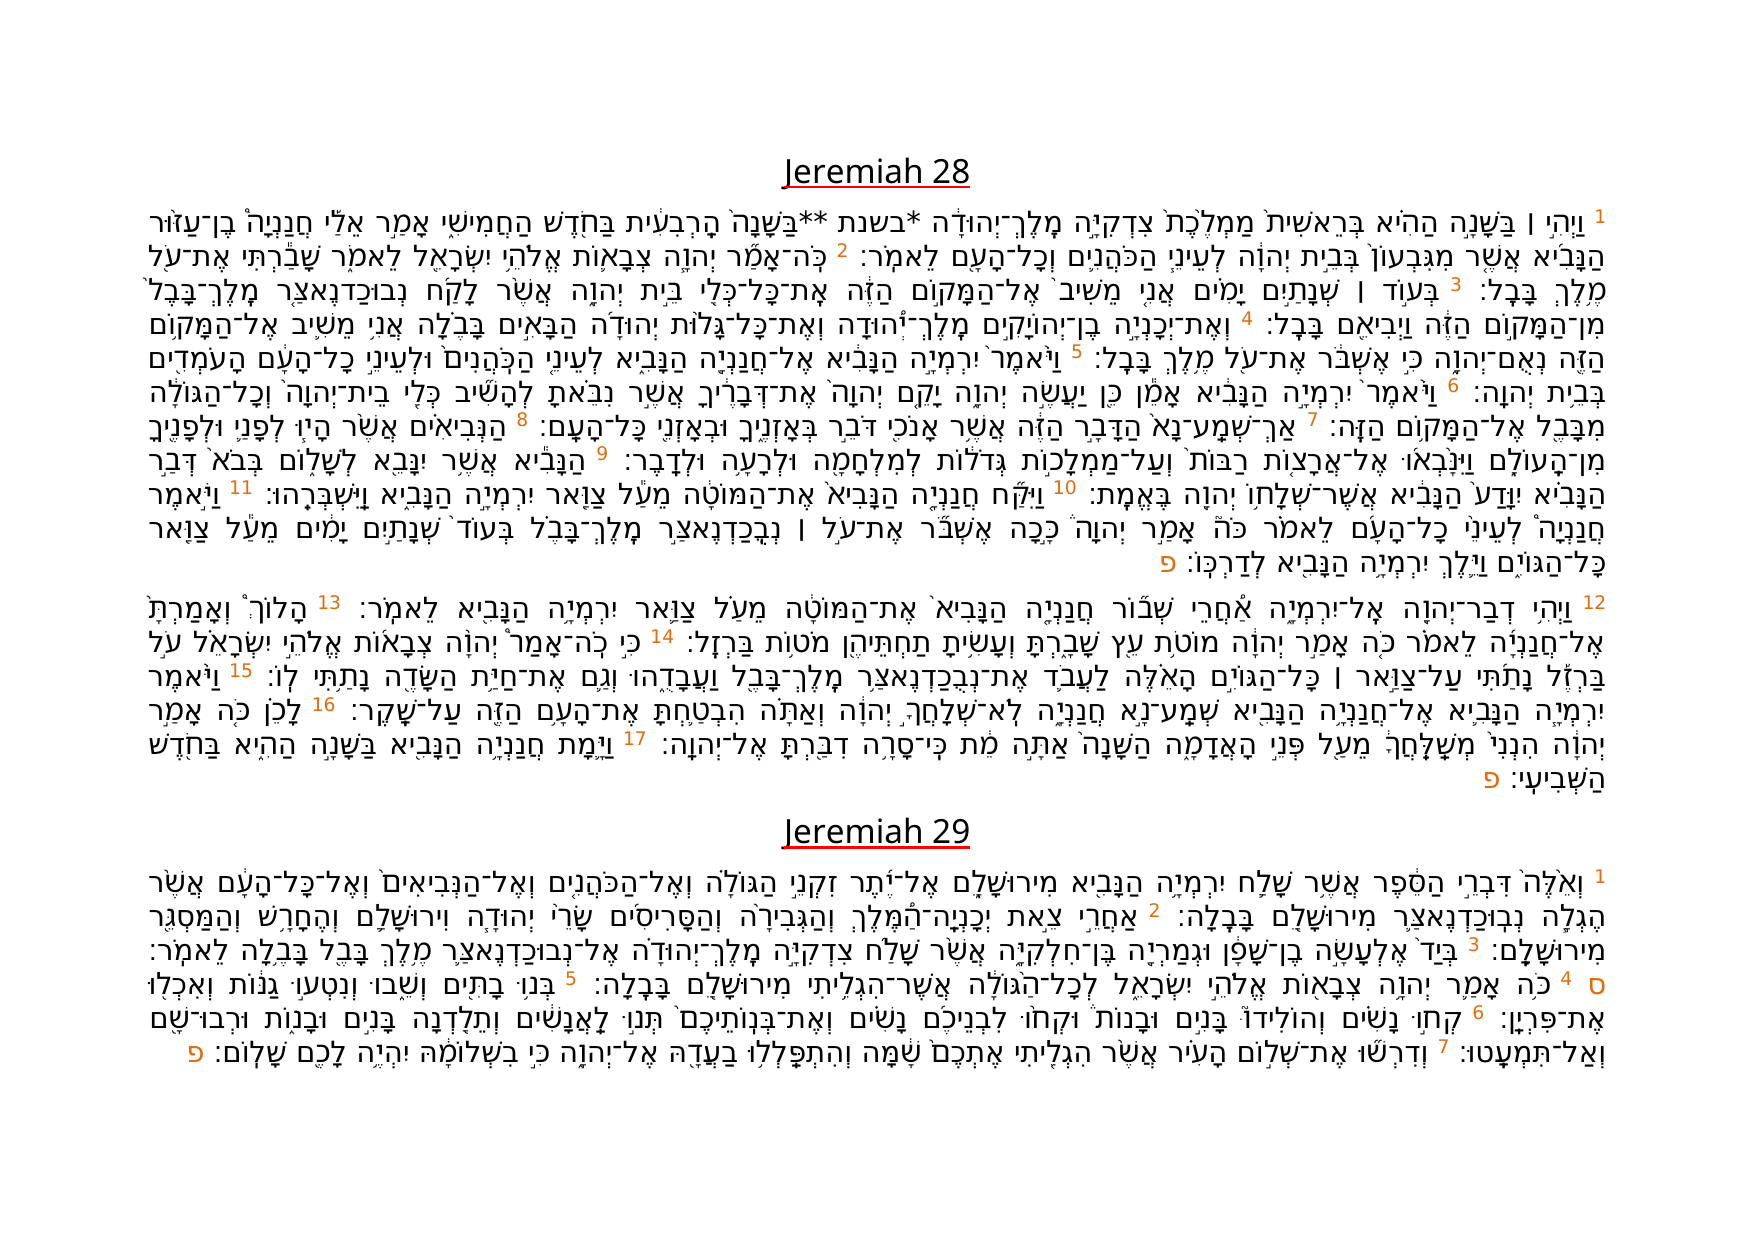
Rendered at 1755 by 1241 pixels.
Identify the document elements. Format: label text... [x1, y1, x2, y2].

text 1 וְאֵ֙לֶּה֙ דִּבְרֵ֣י הַסֵּ֔פֶר אֲשֶׁ֥ר שָׁלַ֛ח יִרְמְיָ֥ה הַנָּבִ֖יא מִירוּשָׁלָ֑͏ִם אֶל־יֶ֜תֶר זִקְנֵ֣י הַגּוֹלָ֗ה וְאֶל־הַכֹּהֲנִ֤ים וְאֶל־הַנְּבִיאִים֙ וְאֶל־כָּל־הָעָ֔ם אֲשֶׁ֨ר הֶגְלָ֧ה נְבֽוּכַדְנֶאצַּ֛ר מִירוּשָׁלַ֖͏ִם בָּבֶֽלָה׃ 2 אַחֲרֵ֣י צֵ֣את יְכָנְיָֽה־הַ֠מֶּלֶךְ וְהַגְּבִירָ֨ה וְהַסָּרִיסִ֜ים שָׂרֵ֨י יְהוּדָ֧ה וִירוּשָׁלַ֛͏ִם וְהֶחָרָ֥שׁ וְהַמַּסְגֵּ֖ר מִירוּשָׁלָֽ͏ִם׃ ‬‬‬‬3 בְּיַד֙ אֶלְעָשָׂ֣ה בֶן־שָׁפָ֔ן וּגְמַרְיָ֖ה בֶּן־חִלְקִיָּ֑ה אֲשֶׁ֨ר שָׁלַ֜ח צִדְקִיָּ֣ה מֶֽלֶךְ־יְהוּדָ֗ה אֶל־נְבוּכַדְנֶאצַּ֛ר מֶ֥לֶךְ בָּבֶ֖ל בָּבֶ֥לָה לֵאמֹֽר׃ ס ‬‬‬‬4 כֹּ֥ה אָמַ֛ר יְהוָ֥ה צְבָא֖וֹת אֱלֹהֵ֣י יִשְׂרָאֵ֑ל לְכָל־הַ֨גּוֹלָ֔ה אֲשֶׁר־הִגְלֵ֥יתִי מִירוּשָׁלַ֖͏ִם בָּבֶֽלָה׃ ‬‬‬‬5 בְּנ֥וּ בָתִּ֖ים וְשֵׁ֑בוּ וְנִטְע֣וּ גַנּ֔וֹת וְאִכְל֖וּ אֶת־פִּרְיָֽן׃ ‬‬‬‬6 קְח֣וּ נָשִׁ֗ים וְהוֹלִידוּ֮ בָּנִ֣ים וּבָנוֹת֒ וּקְח֨וּ לִבְנֵיכֶ֜ם נָשִׁ֗ים וְאֶת־בְּנֽוֹתֵיכֶם֙ תְּנ֣וּ לַֽאֲנָשִׁ֔ים וְתֵלַ֖דְנָה בָּנִ֣ים וּבָנ֑וֹת וּרְבוּ־שָׁ֖ם וְאַל־תִּמְעָֽטוּ׃ ‬‬‬‬7 וְדִרְשׁ֞וּ אֶת־שְׁל֣וֹם הָעִ֗יר אֲשֶׁ֨ר הִגְלֵ֤יתִי אֶתְכֶם֙ שָׁ֔מָּה וְהִתְפַּֽלְל֥וּ בַעֲדָ֖הּ אֶל־יְהוָ֑ה כִּ֣י בִשְׁלוֹמָ֔הּ יִהְיֶ֥ה לָכֶ֖ם שָׁלֽוֹם׃ פ ‬‬‬‬‬‬ [148, 866, 1606, 1069]
text 12 וַיְהִ֥י דְבַר־יְהוָ֖ה אֶֽל־יִרְמְיָ֑ה אַ֠חֲרֵי שְׁב֞וֹר חֲנַנְיָ֤ה הַנָּבִיא֙ אֶת־הַמּוֹטָ֔ה מֵעַ֗ל צַוַּ֛אר יִרְמְיָ֥ה הַנָּבִ֖יא לֵאמֹֽר׃ ‬‬‬‬13 הָלוֹךְ֩ וְאָמַרְתָּ֨ אֶל־חֲנַנְיָ֜ה לֵאמֹ֗ר כֹּ֚ה אָמַ֣ר יְהוָ֔ה מוֹטֹ֥ת עֵ֖ץ שָׁבָ֑רְתָּ וְעָשִׂ֥יתָ תַחְתֵּיהֶ֖ן מֹט֥וֹת בַּרְזֶֽל׃ ‬‬‬‬14 כִּ֣י כֹֽה־אָמַר֩ יְהוָ֨ה צְבָא֜וֹת אֱלֹהֵ֣י יִשְׂרָאֵ֗ל עֹ֣ל בַּרְזֶ֡ל נָתַ֜תִּי עַל־צַוַּ֣אר ׀ כָּל־הַגּוֹיִ֣ם הָאֵ֗לֶּה לַעֲבֹ֛ד אֶת־נְבֻכַדְנֶאצַּ֥ר מֶֽלֶךְ־בָּבֶ֖ל וַעֲבָדֻ֑הוּ וְגַ֛ם אֶת־חַיַּ֥ת הַשָּׂדֶ֖ה נָתַ֥תִּי לֽוֹ׃ ‬‬‬‬15 וַיֹּ֨אמֶר יִרְמְיָ֧ה הַנָּבִ֛יא אֶל־חֲנַנְיָ֥ה הַנָּבִ֖יא שְׁמַֽע־נָ֣א חֲנַנְיָ֑ה לֹֽא־שְׁלָחֲךָ֣ יְהוָ֔ה וְאַתָּ֗ה הִבְטַ֛חְתָּ אֶת־הָעָ֥ם הַזֶּ֖ה עַל־שָֽׁקֶר׃ ‬‬‬‬16 לָכֵ֗ן כֹּ֚ה אָמַ֣ר יְהוָ֔ה הִנְנִי֙ מְשַֽׁלֵּֽחֲךָ֔ מֵעַ֖ל פְּנֵ֣י הָאֲדָמָ֑ה הַשָּׁנָה֙ אַתָּ֣ה מֵ֔ת כִּֽי־סָרָ֥ה דִבַּ֖רְתָּ אֶל־יְהוָֽה׃ ‬‬‬‬17 וַיָּ֛מָת חֲנַנְיָ֥ה הַנָּבִ֖יא בַּשָּׁנָ֣ה הַהִ֑יא בַּחֹ֖דֶשׁ הַשְּׁבִיעִֽי׃ פ ‬‬‬‬‬‬‬‬‬‬ [148, 592, 1606, 795]
text Jeremiah 28‬‬ [148, 148, 1606, 193]
text 1 וַיְהִ֣י ׀ בַּשָּׁנָ֣ה הַהִ֗יא בְּרֵאשִׁית֙ מַמְלֶ֙כֶת֙ צִדְקִיָּ֣ה מֶֽלֶךְ־יְהוּדָ֔ה *בשנת **בַּשָּׁנָה֙ הָֽרְבִעִ֔ית בַּחֹ֖דֶשׁ הַחֲמִישִׁ֑י אָמַ֣ר אֵלַ֡י חֲנַנְיָה֩ בֶן־עַזּ֨וּר הַנָּבִ֜יא אֲשֶׁ֤ר מִגִּבְעוֹן֙ בְּבֵ֣ית יְהוָ֔ה לְעֵינֵ֧י הַכֹּהֲנִ֛ים וְכָל־הָעָ֖ם לֵאמֹֽר׃ 2 כֹּֽה־אָמַ֞ר יְהוָ֧ה צְבָא֛וֹת אֱלֹהֵ֥י יִשְׂרָאֵ֖ל לֵאמֹ֑ר שָׁבַ֕רְתִּי אֶת־עֹ֖ל מֶ֥לֶךְ בָּבֶֽל׃ ‬‬‬‬3 בְּע֣וֹד ׀ שְׁנָתַ֣יִם יָמִ֗ים אֲנִ֤י מֵשִׁיב֙ אֶל־הַמָּק֣וֹם הַזֶּ֔ה אֶֽת־כָּל־כְּלֵ֖י בֵּ֣ית יְהוָ֑ה אֲשֶׁ֨ר לָקַ֜ח נְבוּכַדנֶאצַּ֤ר מֶֽלֶךְ־בָּבֶל֙ מִן־הַמָּק֣וֹם הַזֶּ֔ה וַיְבִיאֵ֖ם בָּבֶֽל׃ ‬‬‬‬4 וְאֶת־יְכָנְיָ֣ה בֶן־יְהוֹיָקִ֣ים מֶֽלֶךְ־יְ֠הוּדָה וְאֶת־כָּל־גָּל֨וּת יְהוּדָ֜ה הַבָּאִ֣ים בָּבֶ֗לָה אֲנִ֥י מֵשִׁ֛יב אֶל־הַמָּק֥וֹם הַזֶּ֖ה נְאֻם־יְהוָ֑ה כִּ֣י אֶשְׁבֹּ֔ר אֶת־עֹ֖ל מֶ֥לֶךְ בָּבֶֽל׃ ‬‬‬‬5 וַיֹּ֙אמֶר֙ יִרְמְיָ֣ה הַנָּבִ֔יא אֶל־חֲנַנְיָ֖ה הַנָּבִ֑יא לְעֵינֵ֤י הַכֹּֽהֲנִים֙ וּלְעֵינֵ֣י כָל־הָעָ֔ם הָעֹמְדִ֖ים בְּבֵ֥ית יְהוָֽה׃ ‬‬‬‬6 וַיֹּ֙אמֶר֙ יִרְמְיָ֣ה הַנָּבִ֔יא אָמֵ֕ן כֵּ֖ן יַעֲשֶׂ֣ה יְהוָ֑ה יָקֵ֤ם יְהוָה֙ אֶת־דְּבָרֶ֔יךָ אֲשֶׁ֣ר נִבֵּ֗אתָ לְהָשִׁ֞יב כְּלֵ֤י בֵית־יְהוָה֙ וְכָל־הַגּוֹלָ֔ה מִבָּבֶ֖ל אֶל־הַמָּק֥וֹם הַזֶּֽה׃ ‬‬‬‬7 אַךְ־שְׁמַֽע־נָא֙ הַדָּבָ֣ר הַזֶּ֔ה אֲשֶׁ֥ר אָנֹכִ֖י דֹּבֵ֣ר בְּאָזְנֶ֑יךָ וּבְאָזְנֵ֖י כָּל־הָעָֽם׃ ‬‬‬‬8 הַנְּבִיאִ֗ים אֲשֶׁ֨ר הָי֧וּ לְפָנַ֛י וּלְפָנֶ֖יךָ מִן־הָֽעוֹלָ֑ם וַיִּנָּ֨בְא֜וּ אֶל־אֲרָצ֤וֹת רַבּוֹת֙ וְעַל־מַמְלָכ֣וֹת גְּדֹל֔וֹת לְמִלְחָמָ֖ה וּלְרָעָ֥ה וּלְדָֽבֶר׃ ‬‬‬‬9 הַנָּבִ֕יא אֲשֶׁ֥ר יִנָּבֵ֖א לְשָׁל֑וֹם בְּבֹא֙ דְּבַ֣ר הַנָּבִ֗יא יִוָּדַע֙ הַנָּבִ֔יא אֲשֶׁר־שְׁלָח֥וֹ יְהוָ֖ה בֶּאֱמֶֽת׃ ‬‬‬‬‬‬10 וַיִּקַּ֞ח חֲנַנְיָ֤ה הַנָּבִיא֙ אֶת־הַמּוֹטָ֔ה מֵעַ֕ל צַוַּ֖אר יִרְמְיָ֣ה הַנָּבִ֑יא וַֽיִּשְׁבְּרֵֽהוּ׃ ‬‬‬‬11 וַיֹּ֣אמֶר חֲנַנְיָה֩ לְעֵינֵ֨י כָל־הָעָ֜ם לֵאמֹ֗ר כֹּה֮ אָמַ֣ר יְהוָה֒ כָּ֣כָה אֶשְׁבֹּ֞ר אֶת־עֹ֣ל ׀ נְבֻֽכַדְנֶאצַּ֣ר מֶֽלֶךְ־בָּבֶ֗ל בְּעוֹד֙ שְׁנָתַ֣יִם יָמִ֔ים מֵעַ֕ל צַוַּ֖אר כָּל־הַגּוֹיִ֑ם וַיֵּ֛לֶךְ יִרְמְיָ֥ה הַנָּבִ֖יא לְדַרְכּֽוֹ׃ פ ‬‬‬‬‬‬‬‬‬‬‬‬‬‬ [148, 206, 1606, 579]
text Jeremiah 29‬‬ [148, 808, 1606, 853]
